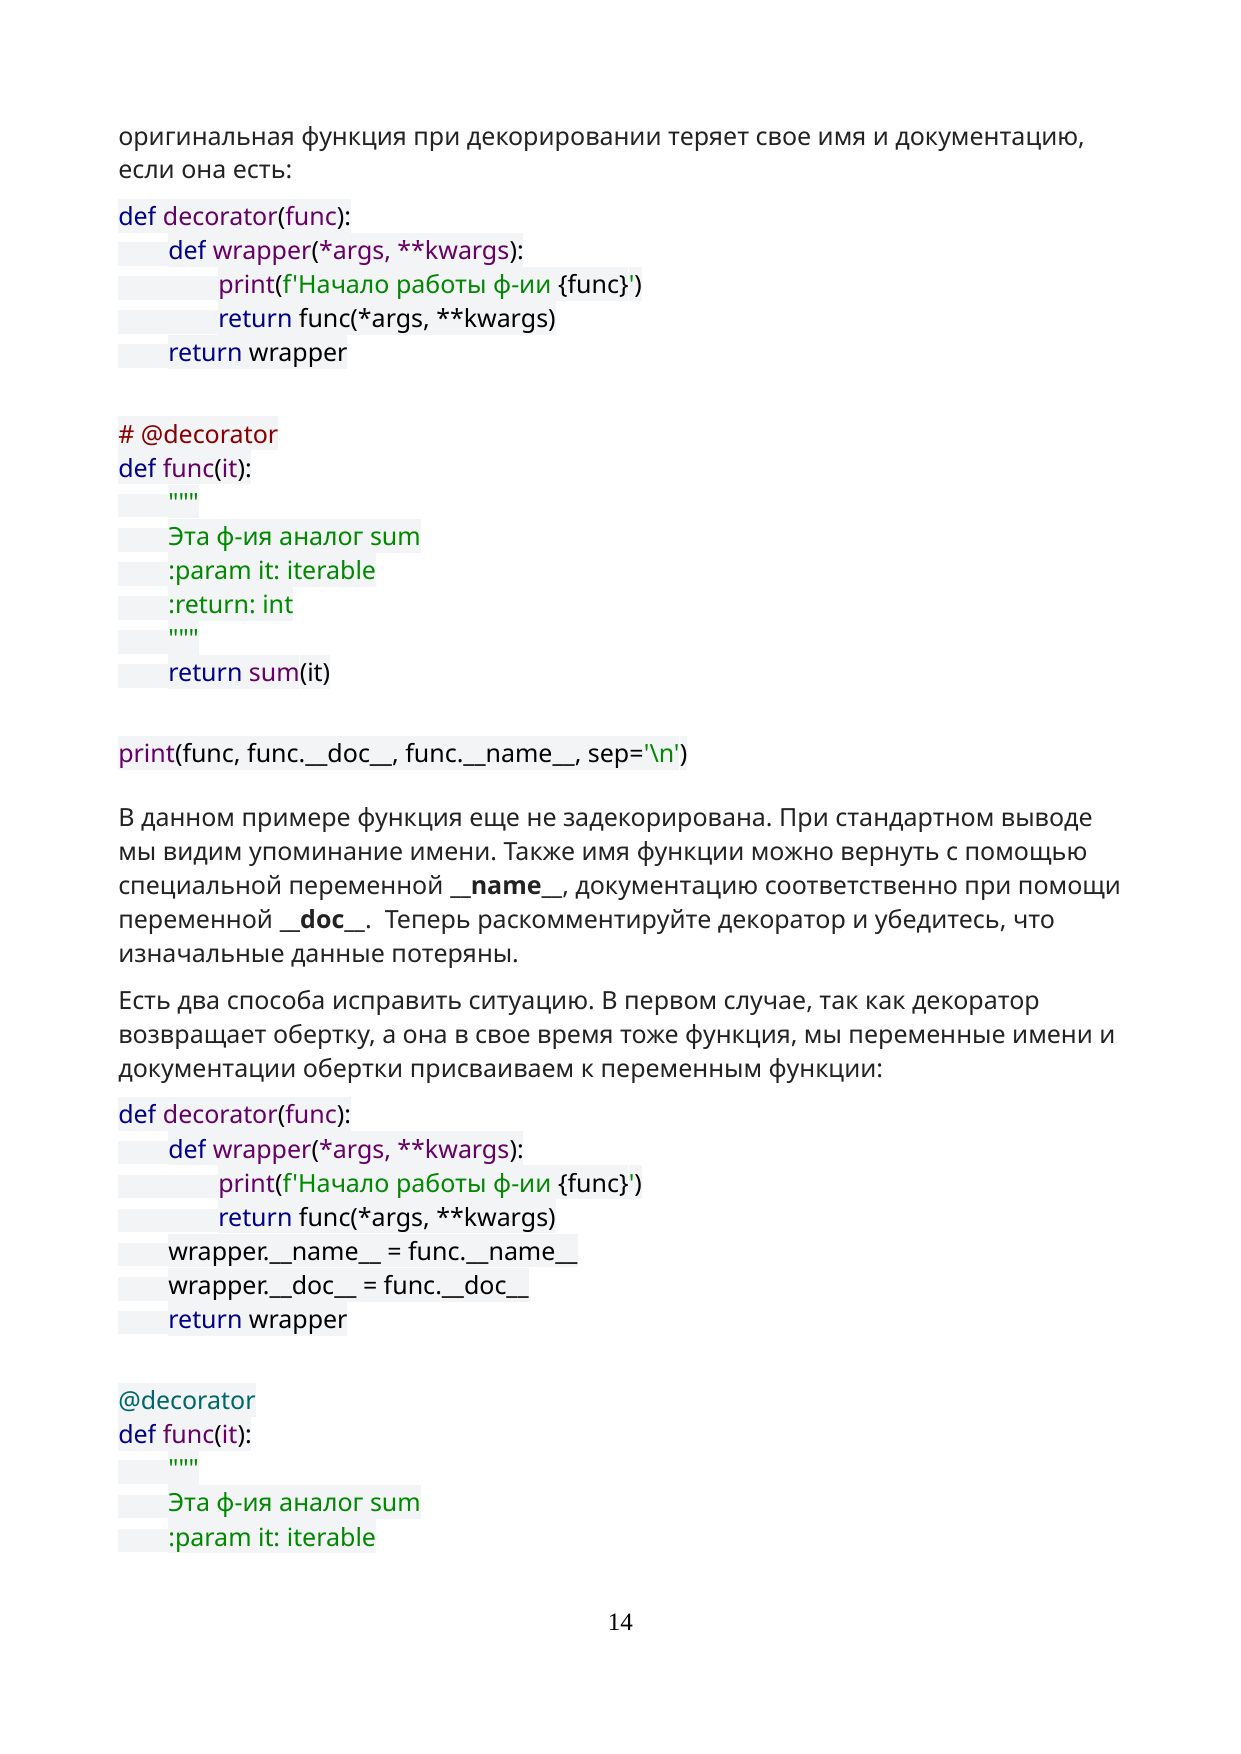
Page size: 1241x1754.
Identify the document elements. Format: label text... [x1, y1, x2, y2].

text return func(*args, **kwargs) [118, 1199, 1122, 1233]
text print(f'Начало работы ф-ии {func}') [118, 1165, 1122, 1199]
text def decorator(func): [118, 1097, 1122, 1131]
text return wrapper [118, 1302, 1122, 1336]
text def func(it): [118, 450, 1122, 484]
text Эта ф-ия аналог sum [118, 1485, 1122, 1519]
text def wrapper(*args, **kwargs): [118, 1131, 1122, 1165]
text @decorator [118, 1383, 1122, 1417]
text Есть два способа исправить ситуацию. В первом случае, так как декоратор возвращает обертку, а она в свое время тоже функция, мы переменные имени и документации обертки присваиваем к переменным функции: [118, 982, 1122, 1085]
text """ [118, 484, 1122, 518]
text В данном примере функция еще не задекорирована. При стандартном выводе мы видим упоминание имени. Также имя функции можно вернуть с помощью специальной переменной __name__, документацию соответственно при помощи переменной __doc__. Теперь раскомментируйте декоратор и убедитесь, что изначальные данные потеряны. [118, 800, 1122, 970]
text print(f'Начало работы ф-ии {func}') [118, 267, 1122, 301]
text def wrapper(*args, **kwargs): [118, 233, 1122, 267]
text оригинальная функция при декорировании теряет свое имя и документацию, если она есть: [118, 118, 1122, 186]
text """ [118, 621, 1122, 655]
text return wrapper [118, 335, 1122, 369]
text return func(*args, **kwargs) [118, 301, 1122, 335]
text wrapper.__doc__ = func.__doc__ [118, 1267, 1122, 1302]
text :param it: iterable [118, 553, 1122, 587]
text print(func, func.__doc__, func.__name__, sep='\n') [118, 736, 1122, 770]
text """ [118, 1451, 1122, 1485]
text :return: int [118, 587, 1122, 621]
text :param it: iterable [118, 1519, 1122, 1553]
text # @decorator [118, 416, 1122, 450]
text def decorator(func): [118, 199, 1122, 233]
text wrapper.__name__ = func.__name__ [118, 1233, 1122, 1267]
text Эта ф-ия аналог sum [118, 518, 1122, 553]
text return sum(it) [118, 655, 1122, 689]
text def func(it): [118, 1417, 1122, 1451]
